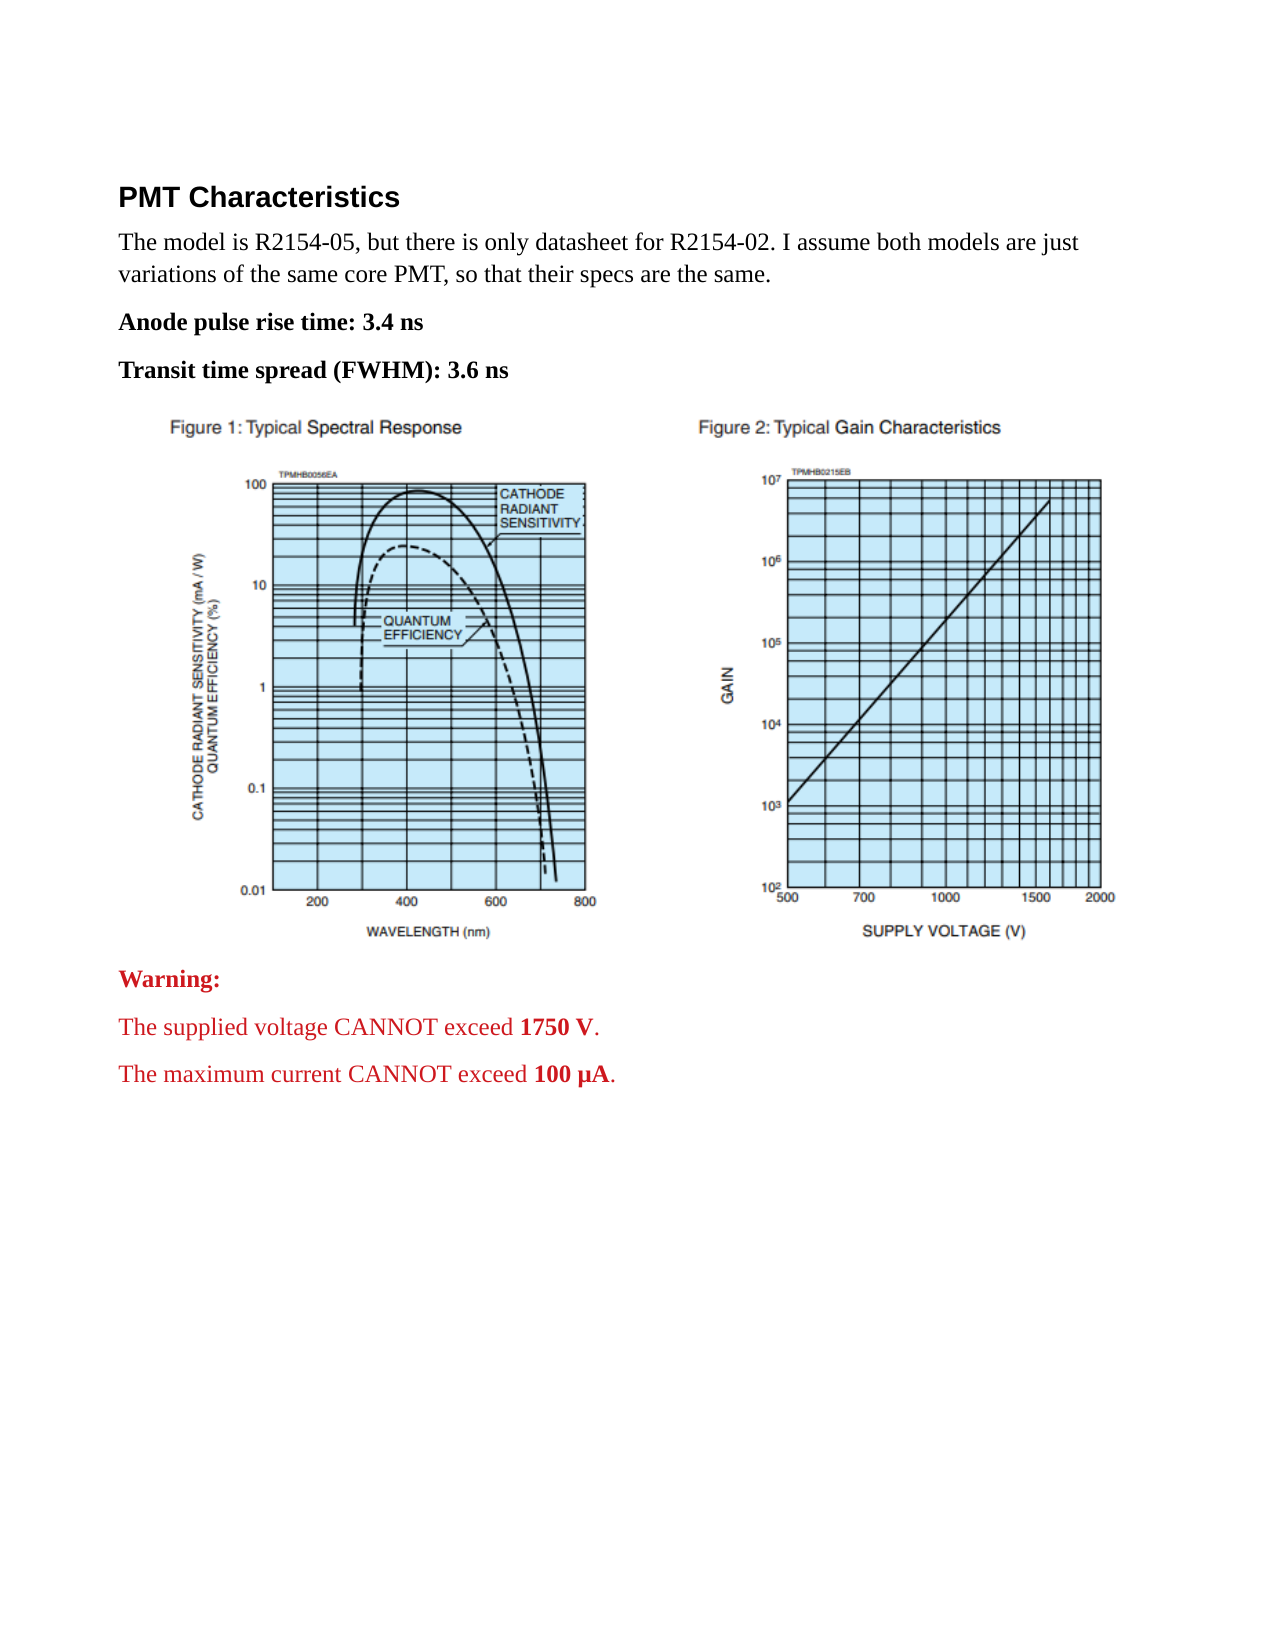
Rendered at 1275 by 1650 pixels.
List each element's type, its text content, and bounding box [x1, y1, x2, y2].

text Transit time spread (FWHM): 3.6 ns [118, 355, 1157, 383]
text Anode pulse rise time: 3.4 ns [118, 307, 1157, 336]
subtitle PMT Characteristics [118, 180, 1157, 214]
picture [118, 402, 1157, 960]
text Warning: [118, 960, 1157, 993]
text The maximum current CANNOT exceed 100 μA. [118, 1059, 1157, 1088]
text The supplied voltage CANNOT exceed 1750 V. [118, 1012, 1157, 1040]
text The model is R2154-05, but there is only datasheet for R2154-02. I assume both models are just variations of the same core PMT, so that their specs are the same. [118, 227, 1157, 288]
